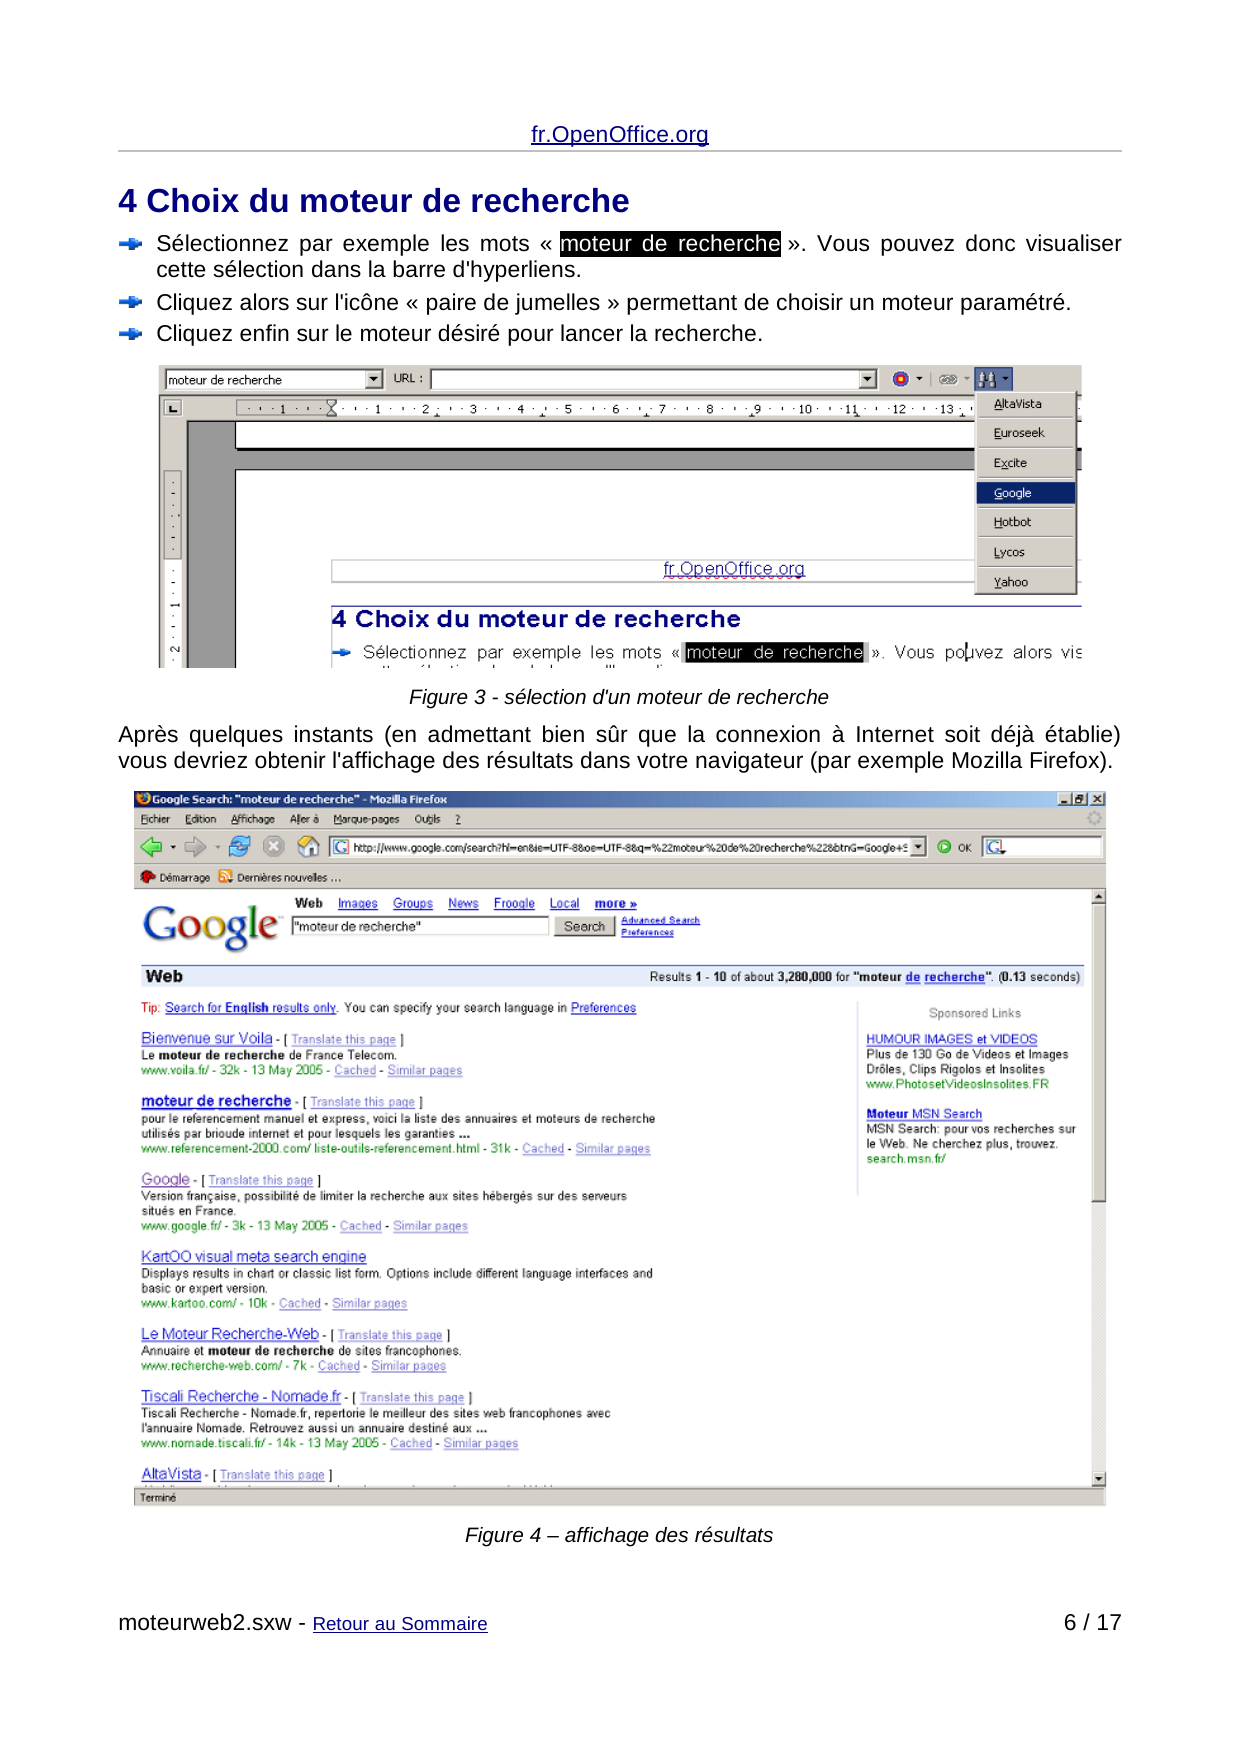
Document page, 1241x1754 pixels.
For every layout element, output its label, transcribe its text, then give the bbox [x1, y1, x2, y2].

picture [119, 328, 142, 340]
picture [158, 364, 1082, 668]
subtitle Choix du moteur de recherche [118, 182, 1122, 219]
list Cliquez enfin sur le moteur désiré pour lancer la recherche. [118, 321, 1122, 347]
picture [119, 238, 142, 250]
picture [134, 791, 1107, 1507]
list Sélectionnez par exemple les mots « moteur de recherche ». Vous pouvez donc visualiser cette sélection dans la barre d'hyperliens. [118, 231, 1122, 283]
text Figure 4 – affichage des résultats [118, 786, 1122, 1547]
text Après quelques instants (en admettant bien sûr que la connexion à Internet soit déjà établie) vous devriez obtenir l'affichage des résultats dans votre navigateur (par exemple Mozilla Firefox). [118, 722, 1122, 774]
text Figure 3 - sélection d'un moteur de recherche [118, 359, 1122, 709]
list Cliquez alors sur l'icône « paire de jumelles » permettant de choisir un moteur paramétré. [118, 289, 1122, 315]
picture [119, 296, 142, 308]
